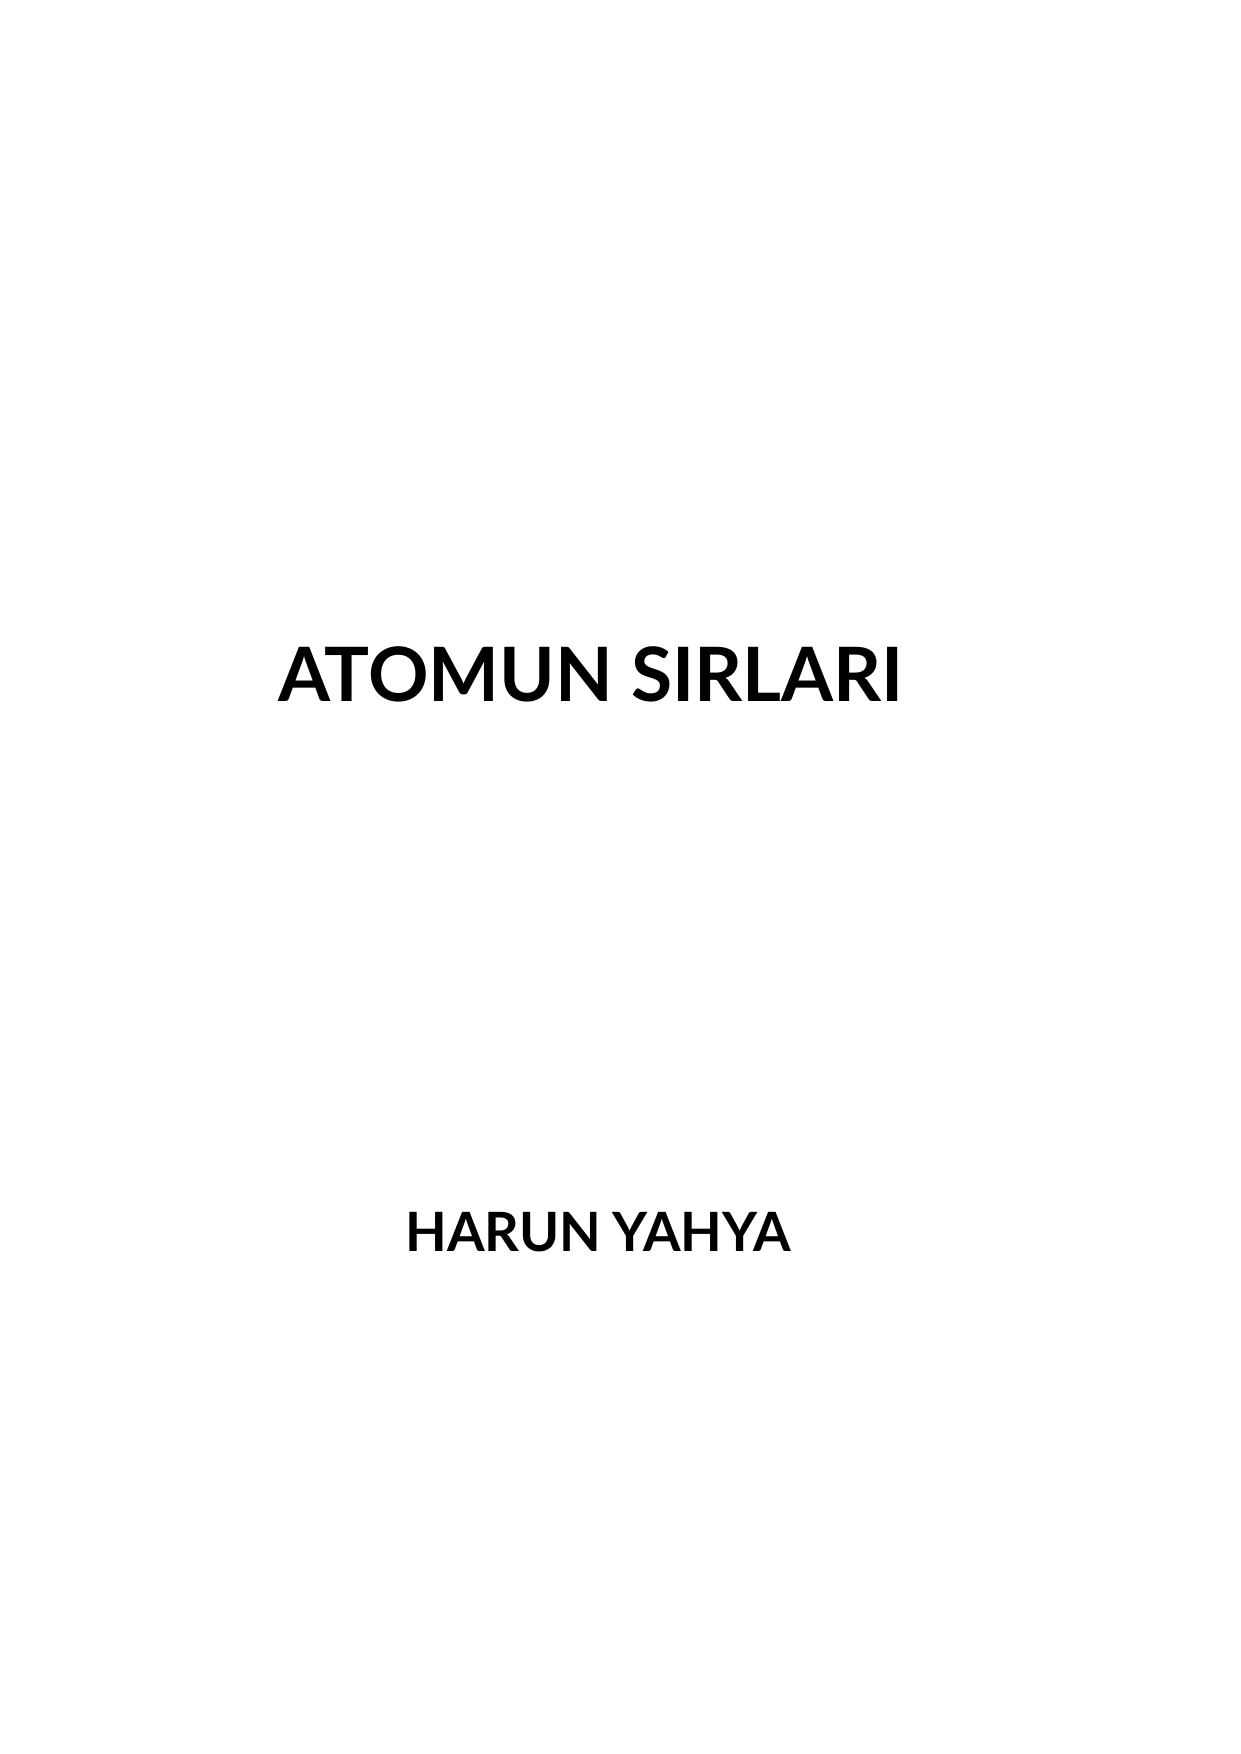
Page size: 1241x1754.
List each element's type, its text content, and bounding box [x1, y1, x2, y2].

subtitle HARUN YAHYA [37, 1198, 1100, 1263]
subtitle ATOMUN SIRLARI [37, 628, 1086, 718]
